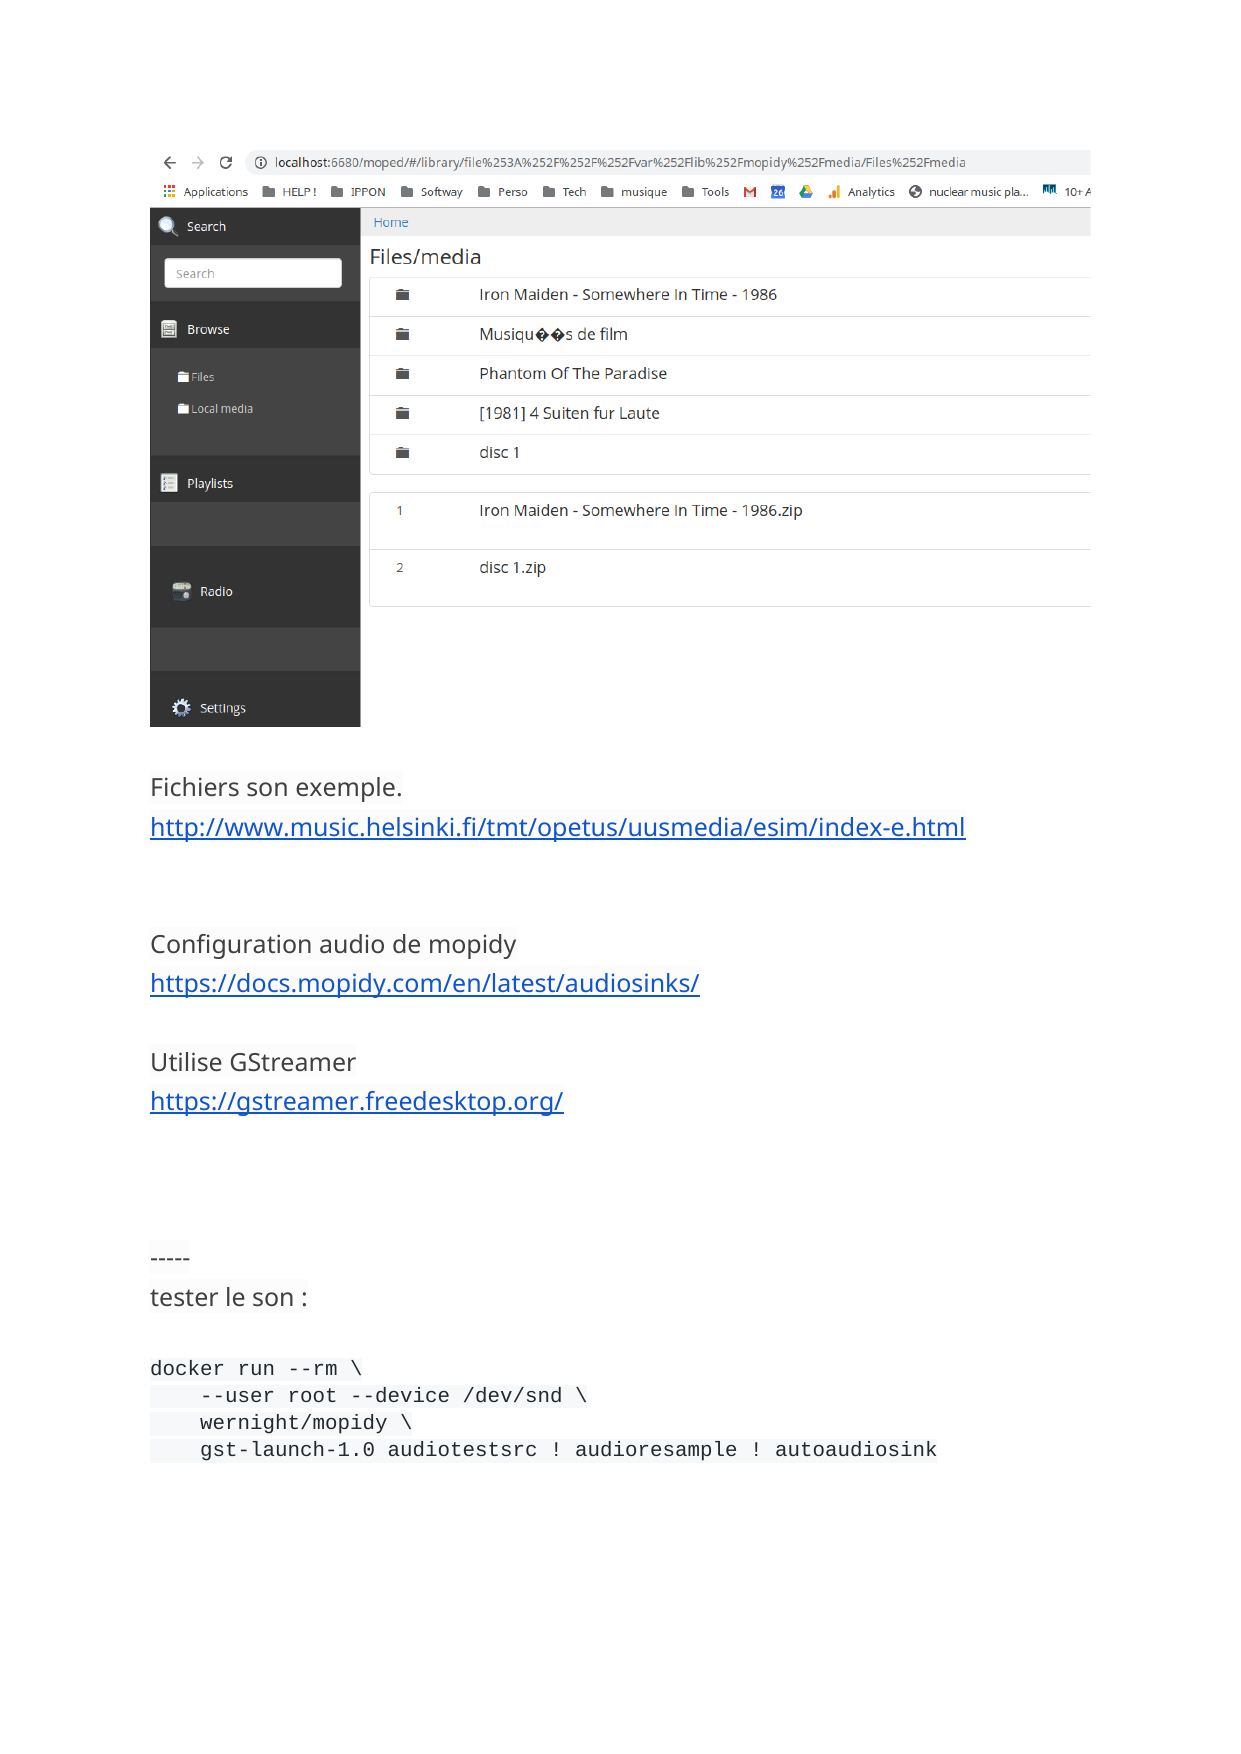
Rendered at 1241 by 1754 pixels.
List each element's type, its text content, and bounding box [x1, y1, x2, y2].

text wernight/mopidy \ [150, 1412, 1090, 1436]
text https://docs.mopidy.com/en/latest/audiosinks/ [150, 966, 1090, 1000]
picture [150, 150, 1091, 727]
text Utilise GStreamer [150, 1044, 1090, 1078]
text https://gstreamer.freedesktop.org/ [150, 1083, 1090, 1117]
text Fichiers son exemple. [150, 770, 1090, 804]
text --user root --device /dev/snd \ [150, 1385, 1090, 1408]
text tester le son : [150, 1279, 1090, 1313]
text gst-launch-1.0 audiotestsrc ! audioresample ! autoaudiosink [150, 1439, 1090, 1463]
text Configuration audio de mopidy [150, 927, 1090, 961]
text docker run --rm \ [150, 1358, 1090, 1381]
text http://www.music.helsinki.fi/tmt/opetus/uusmedia/esim/index-e.html [150, 809, 1090, 843]
text ----- [150, 1240, 1090, 1274]
